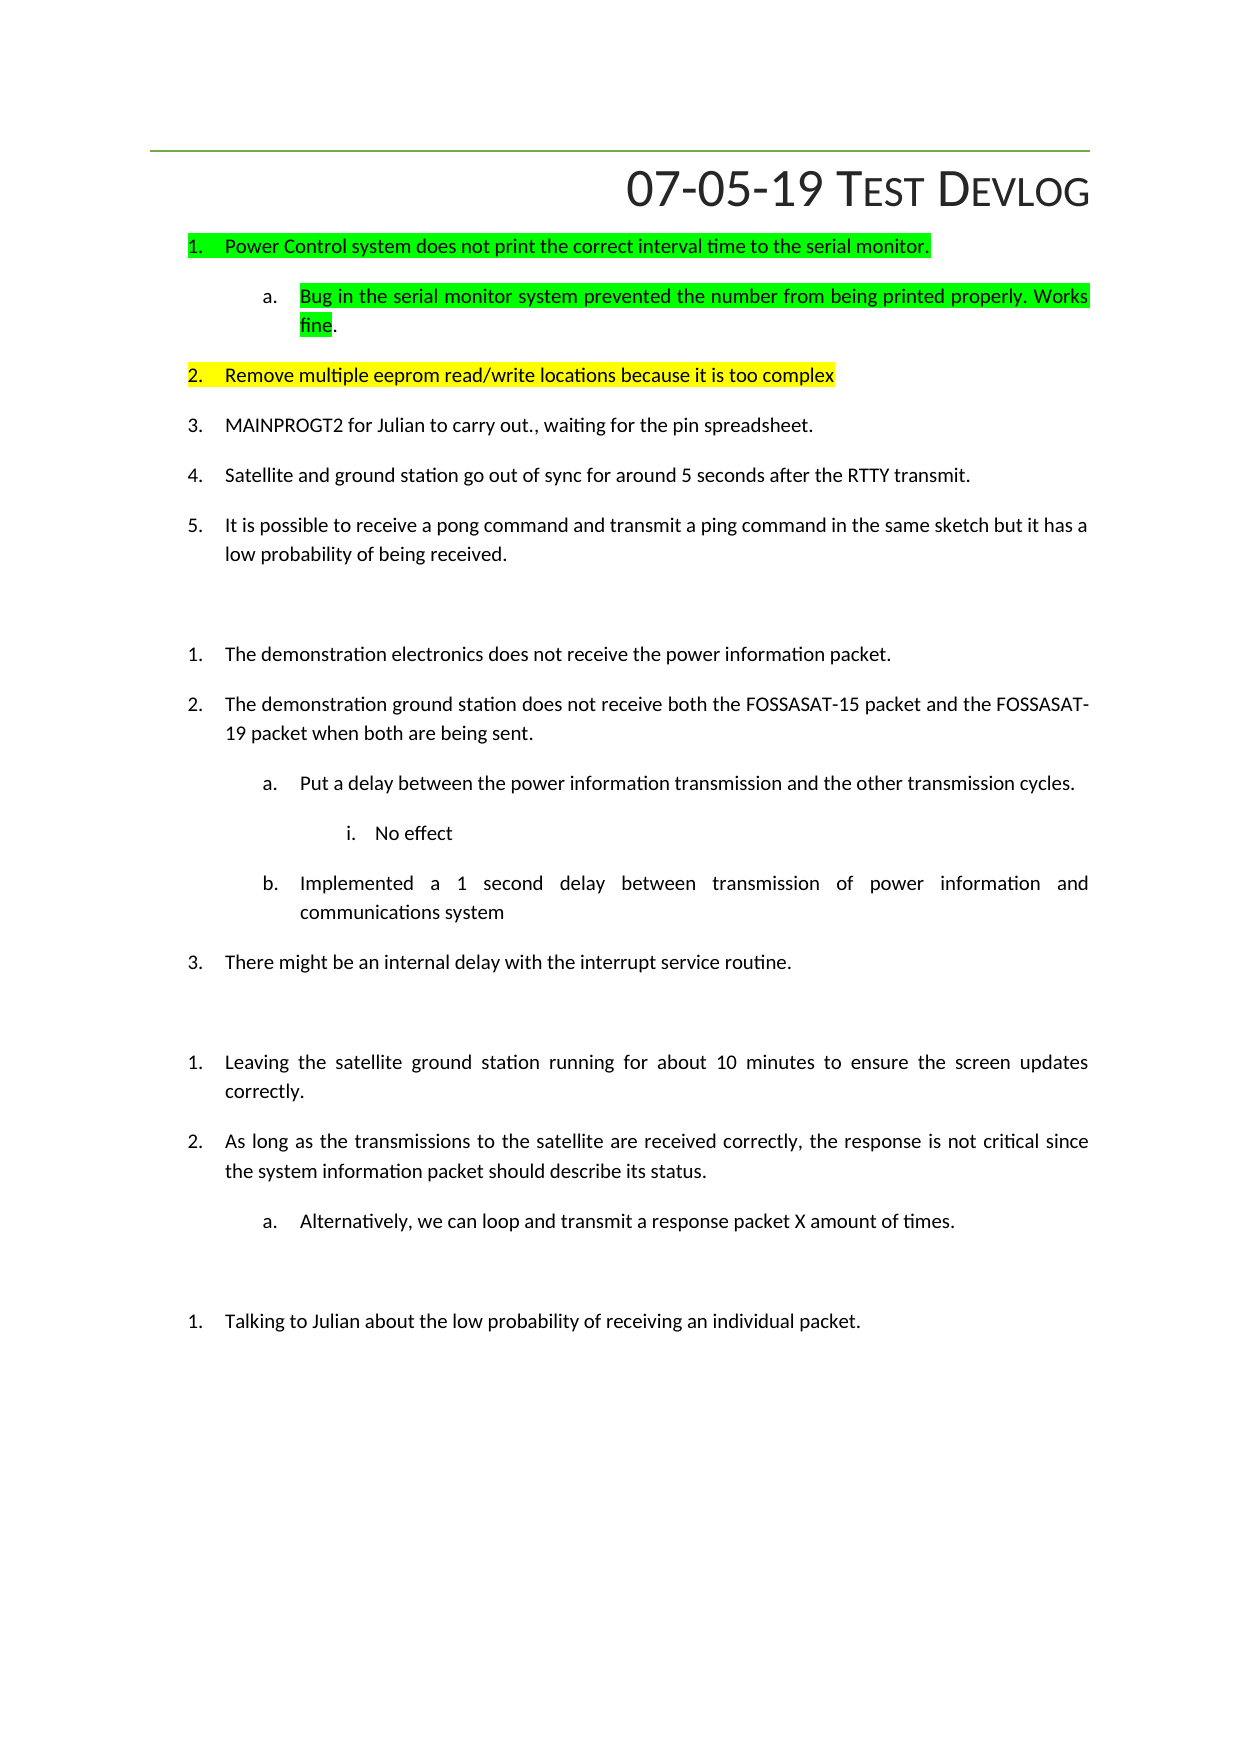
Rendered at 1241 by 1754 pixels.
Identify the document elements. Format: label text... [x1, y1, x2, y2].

list The demonstration ground station does not receive both the FOSSASAT-15 packet and the FOSSASAT-19 packet when both are being sent. [187, 691, 1090, 746]
list The demonstration electronics does not receive the power information packet. [187, 641, 1090, 667]
list Alternatively, we can loop and transmit a response packet X amount of times. [262, 1208, 1090, 1233]
list Bug in the serial monitor system prevented the number from being printed properly. Works fine. [262, 283, 1090, 337]
list MAINPROGT2 for Julian to carry out., waiting for the pin spreadsheet. [187, 412, 1090, 437]
list There might be an internal delay with the interrupt service routine. [187, 949, 1090, 975]
list As long as the transmissions to the satellite are received correctly, the response is not critical since the system information packet should describe its status. [187, 1129, 1090, 1183]
list Leaving the satellite ground station running for about 10 minutes to ensure the screen updates correctly. [187, 1049, 1090, 1104]
list Put a delay between the power information transmission and the other transmission cycles. [262, 770, 1090, 796]
list Implemented a 1 second delay between transmission of power information and communications system [262, 870, 1090, 925]
list Power Control system does not print the correct interval time to the serial monitor. [187, 233, 1090, 258]
list No effect [356, 820, 1090, 846]
list Satellite and ground station go out of sync for around 5 seconds after the RTTY transmit. [187, 462, 1090, 487]
list Remove multiple eeprom read/write locations because it is too complex [187, 362, 1090, 387]
list Talking to Julian about the low probability of receiving an individual packet. [187, 1308, 1090, 1333]
title 07-05-19 Test Devlog [150, 152, 1090, 220]
list It is possible to receive a pong command and transmit a ping command in the same sketch but it has a low probability of being received. [187, 512, 1090, 567]
